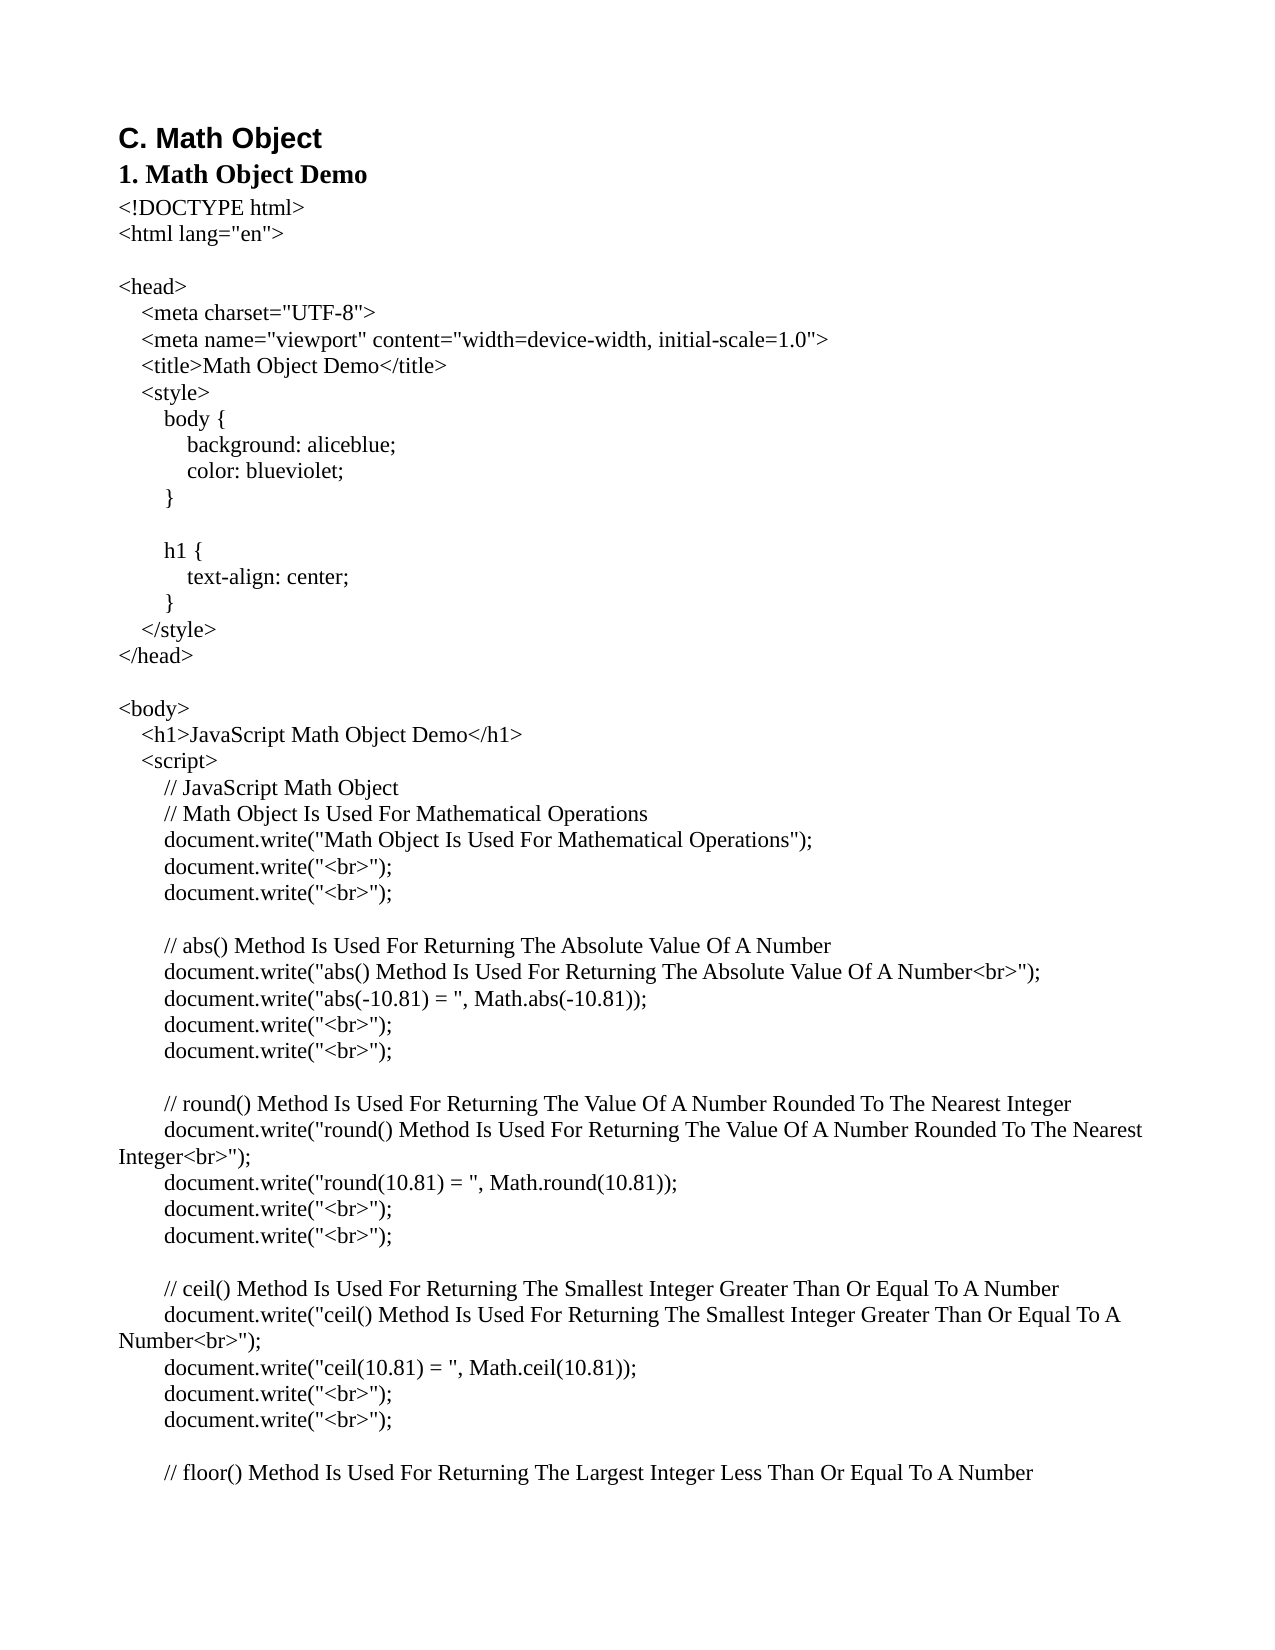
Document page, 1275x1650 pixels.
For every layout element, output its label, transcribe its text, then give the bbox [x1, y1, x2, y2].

text document.write("abs(-10.81) = ", Math.abs(-10.81)); [118, 985, 1157, 1011]
text <body> [118, 695, 1157, 721]
text document.write("<br>"); [118, 1222, 1157, 1248]
text document.write("round(10.81) = ", Math.round(10.81)); [118, 1169, 1157, 1196]
text document.write("<br>"); [118, 1011, 1157, 1037]
text </head> [118, 642, 1157, 668]
text <html lang="en"> [118, 220, 1157, 247]
text <script> [118, 747, 1157, 774]
text document.write("<br>"); [118, 1037, 1157, 1064]
text // floor() Method Is Used For Returning The Largest Integer Less Than Or Equal To A Number [118, 1459, 1157, 1485]
text // JavaScript Math Object [118, 774, 1157, 800]
text h1 { [118, 537, 1157, 563]
text } [118, 589, 1157, 616]
text background: aliceblue; [118, 431, 1157, 458]
text document.write("ceil() Method Is Used For Returning The Smallest Integer Greater Than Or Equal To A Number<br>"); [118, 1301, 1157, 1354]
text <style> [118, 378, 1157, 405]
text document.write("<br>"); [118, 1196, 1157, 1222]
text <title>Math Object Demo</title> [118, 352, 1157, 378]
text <meta charset="UTF-8"> [118, 299, 1157, 326]
text // Math Object Is Used For Mathematical Operations [118, 800, 1157, 827]
text color: blueviolet; [118, 458, 1157, 484]
text body { [118, 405, 1157, 431]
text text-align: center; [118, 563, 1157, 589]
text document.write("Math Object Is Used For Mathematical Operations"); [118, 827, 1157, 853]
text document.write("abs() Method Is Used For Returning The Absolute Value Of A Number<br>"); [118, 958, 1157, 985]
subtitle C. Math Object [118, 121, 1157, 154]
text document.write("round() Method Is Used For Returning The Value Of A Number Rounded To The Nearest Integer<br>"); [118, 1116, 1157, 1169]
text document.write("<br>"); [118, 853, 1157, 879]
text document.write("ceil(10.81) = ", Math.ceil(10.81)); [118, 1354, 1157, 1380]
text // ceil() Method Is Used For Returning The Smallest Integer Greater Than Or Equal To A Number [118, 1274, 1157, 1301]
text // abs() Method Is Used For Returning The Absolute Value Of A Number [118, 932, 1157, 958]
text <meta name="viewport" content="width=device-width, initial-scale=1.0"> [118, 326, 1157, 352]
text document.write("<br>"); [118, 879, 1157, 906]
text document.write("<br>"); [118, 1380, 1157, 1406]
text document.write("<br>"); [118, 1406, 1157, 1433]
text // round() Method Is Used For Returning The Value Of A Number Rounded To The Nearest Integer [118, 1090, 1157, 1116]
text </style> [118, 616, 1157, 642]
text 1. Math Object Demo [118, 158, 1157, 189]
text <!DOCTYPE html> [118, 194, 1157, 220]
text <head> [118, 273, 1157, 299]
text <h1>JavaScript Math Object Demo</h1> [118, 721, 1157, 747]
text } [118, 484, 1157, 510]
